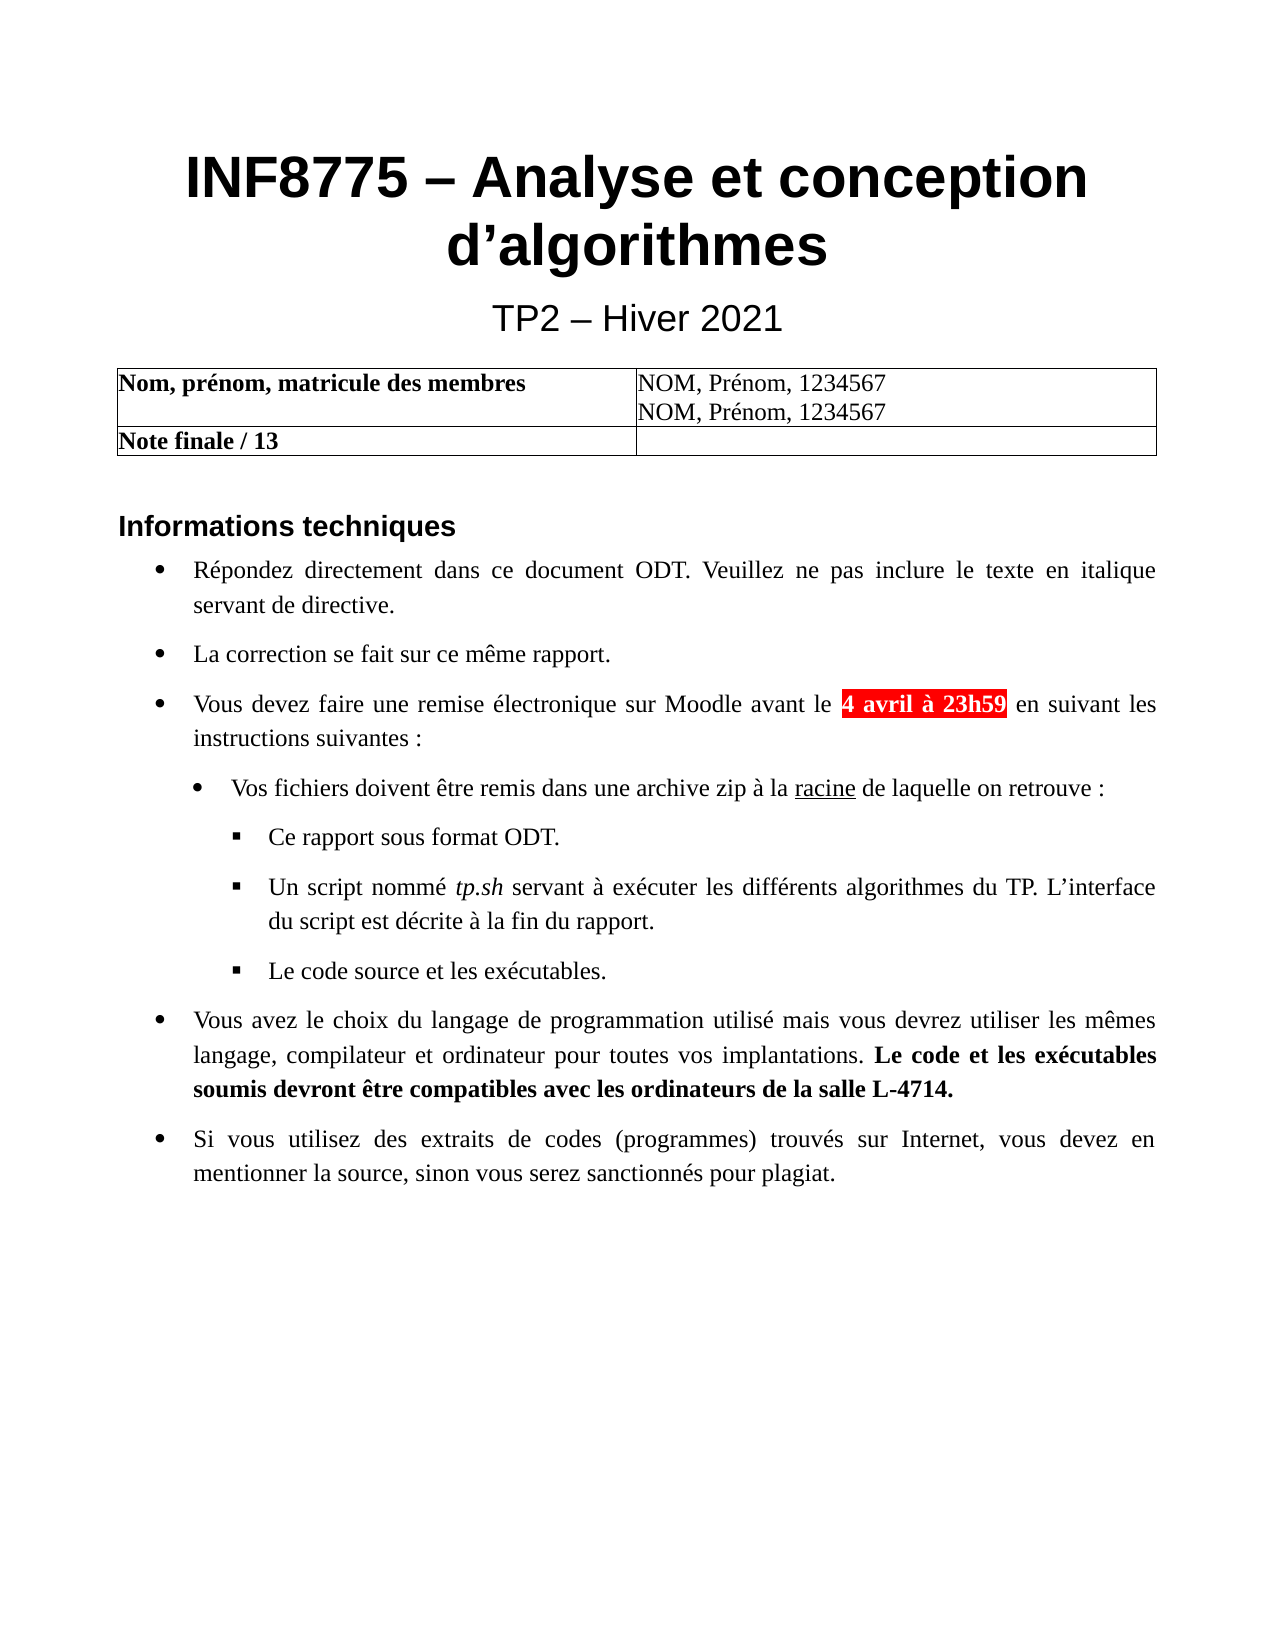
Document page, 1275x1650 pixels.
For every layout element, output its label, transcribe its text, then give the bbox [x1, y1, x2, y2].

subtitle Informations techniques [118, 509, 1157, 543]
text INF8775 – Analyse et conception d’algorithmes [118, 143, 1157, 277]
list Le code source et les exécutables. [231, 956, 1157, 984]
table_cell Note finale / 13 [118, 427, 636, 455]
text TP2 – Hiver 2021 [118, 296, 1157, 339]
table_header Nom, prénom, matricule des membres [118, 369, 636, 426]
list Si vous utilisez des extraits de codes (programmes) trouvés sur Internet, vous devez en mentionner la source, sinon vous serez sanctionnés pour plagiat. [156, 1124, 1157, 1187]
list Un script nommé tp.sh servant à exécuter les différents algorithmes du TP. L’interface du script est décrite à la fin du rapport. [231, 872, 1157, 935]
list Vous devez faire une remise électronique sur Moodle avant le 4 avril à 23h59 en suivant les instructions suivantes : [156, 689, 1157, 752]
list Vos fichiers doivent être remis dans une archive zip à la racine de laquelle on retrouve : [193, 773, 1157, 802]
table_cell [637, 427, 1156, 455]
list La correction se fait sur ce même rapport. [156, 639, 1157, 668]
list Répondez directement dans ce document ODT. Veuillez ne pas inclure le texte en italique servant de directive. [156, 556, 1157, 619]
list Ce rapport sous format ODT. [231, 822, 1157, 851]
table_header NOM, Prénom, 1234567 NOM, Prénom, 1234567 [637, 369, 1156, 426]
list Vous avez le choix du langage de programmation utilisé mais vous devrez utiliser les mêmes langage, compilateur et ordinateur pour toutes vos implantations. Le code et les exécutables soumis devront être compatibles avec les ordinateurs de la salle L-4714. [156, 1005, 1157, 1103]
